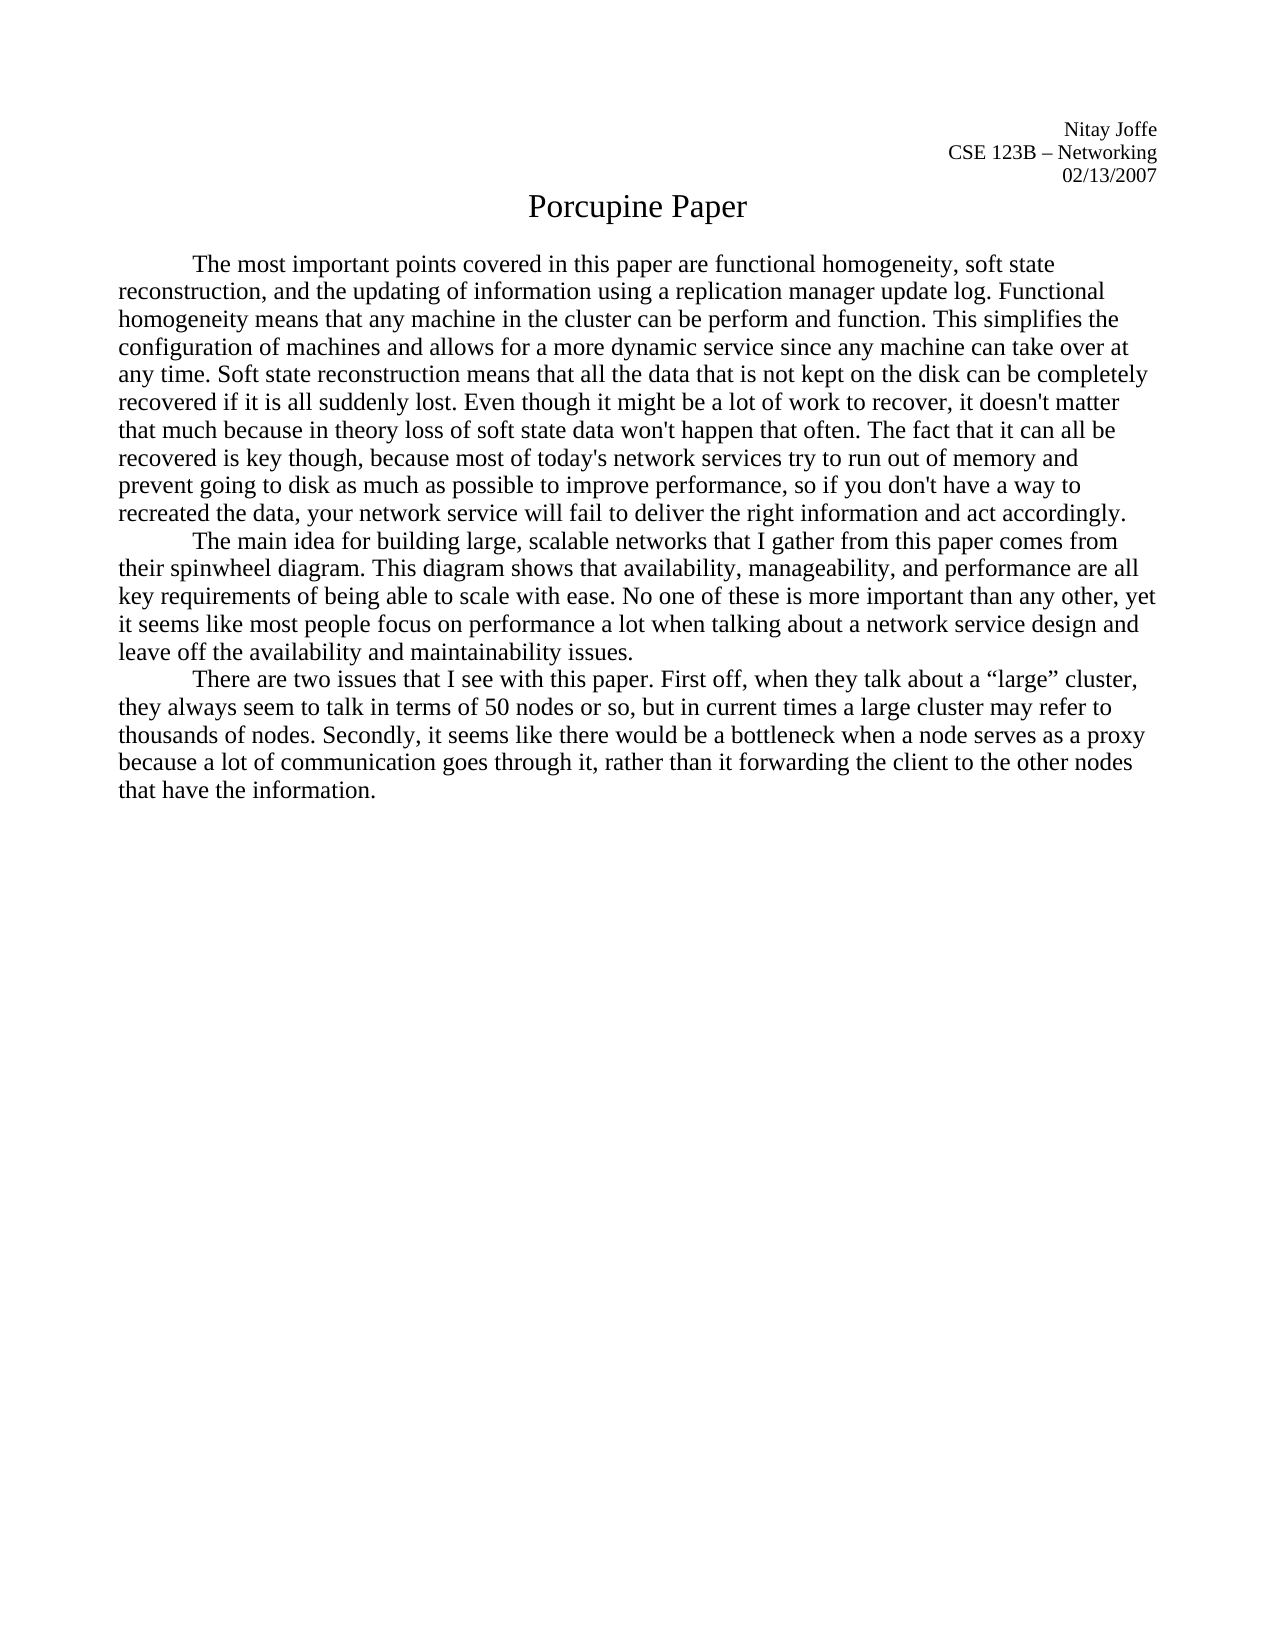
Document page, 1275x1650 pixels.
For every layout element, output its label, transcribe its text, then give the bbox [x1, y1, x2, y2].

text CSE 123B – Networking [118, 141, 1157, 164]
text The most important points covered in this paper are functional homogeneity, soft state reconstruction, and the updating of information using a replication manager update log. Functional homogeneity means that any machine in the cluster can be perform and function. This simplifies the configuration of machines and allows for a more dynamic service since any machine can take over at any time. Soft state reconstruction means that all the data that is not kept on the disk can be completely recovered if it is all suddenly lost. Even though it might be a lot of work to recover, it doesn't matter that much because in theory loss of soft state data won't happen that often. The fact that it can all be recovered is key though, because most of today's network services try to run out of memory and prevent going to disk as much as possible to improve performance, so if you don't have a way to recreated the data, your network service will fail to deliver the right information and act accordingly. [118, 250, 1157, 527]
text There are two issues that I see with this paper. First off, when they talk about a “large” cluster, they always seem to talk in terms of 50 nodes or so, but in current times a large cluster may refer to thousands of nodes. Secondly, it seems like there would be a bottleneck when a node serves as a proxy because a lot of communication goes through it, rather than it forwarding the client to the other nodes that have the information. [118, 665, 1157, 804]
text Porcupine Paper [118, 187, 1157, 224]
text Nitay Joffe [118, 118, 1157, 141]
text 02/13/2007 [118, 164, 1157, 187]
text The main idea for building large, scalable networks that I gather from this paper comes from their spinwheel diagram. This diagram shows that availability, manageability, and performance are all key requirements of being able to scale with ease. No one of these is more important than any other, yet it seems like most people focus on performance a lot when talking about a network service design and leave off the availability and maintainability issues. [118, 527, 1157, 665]
